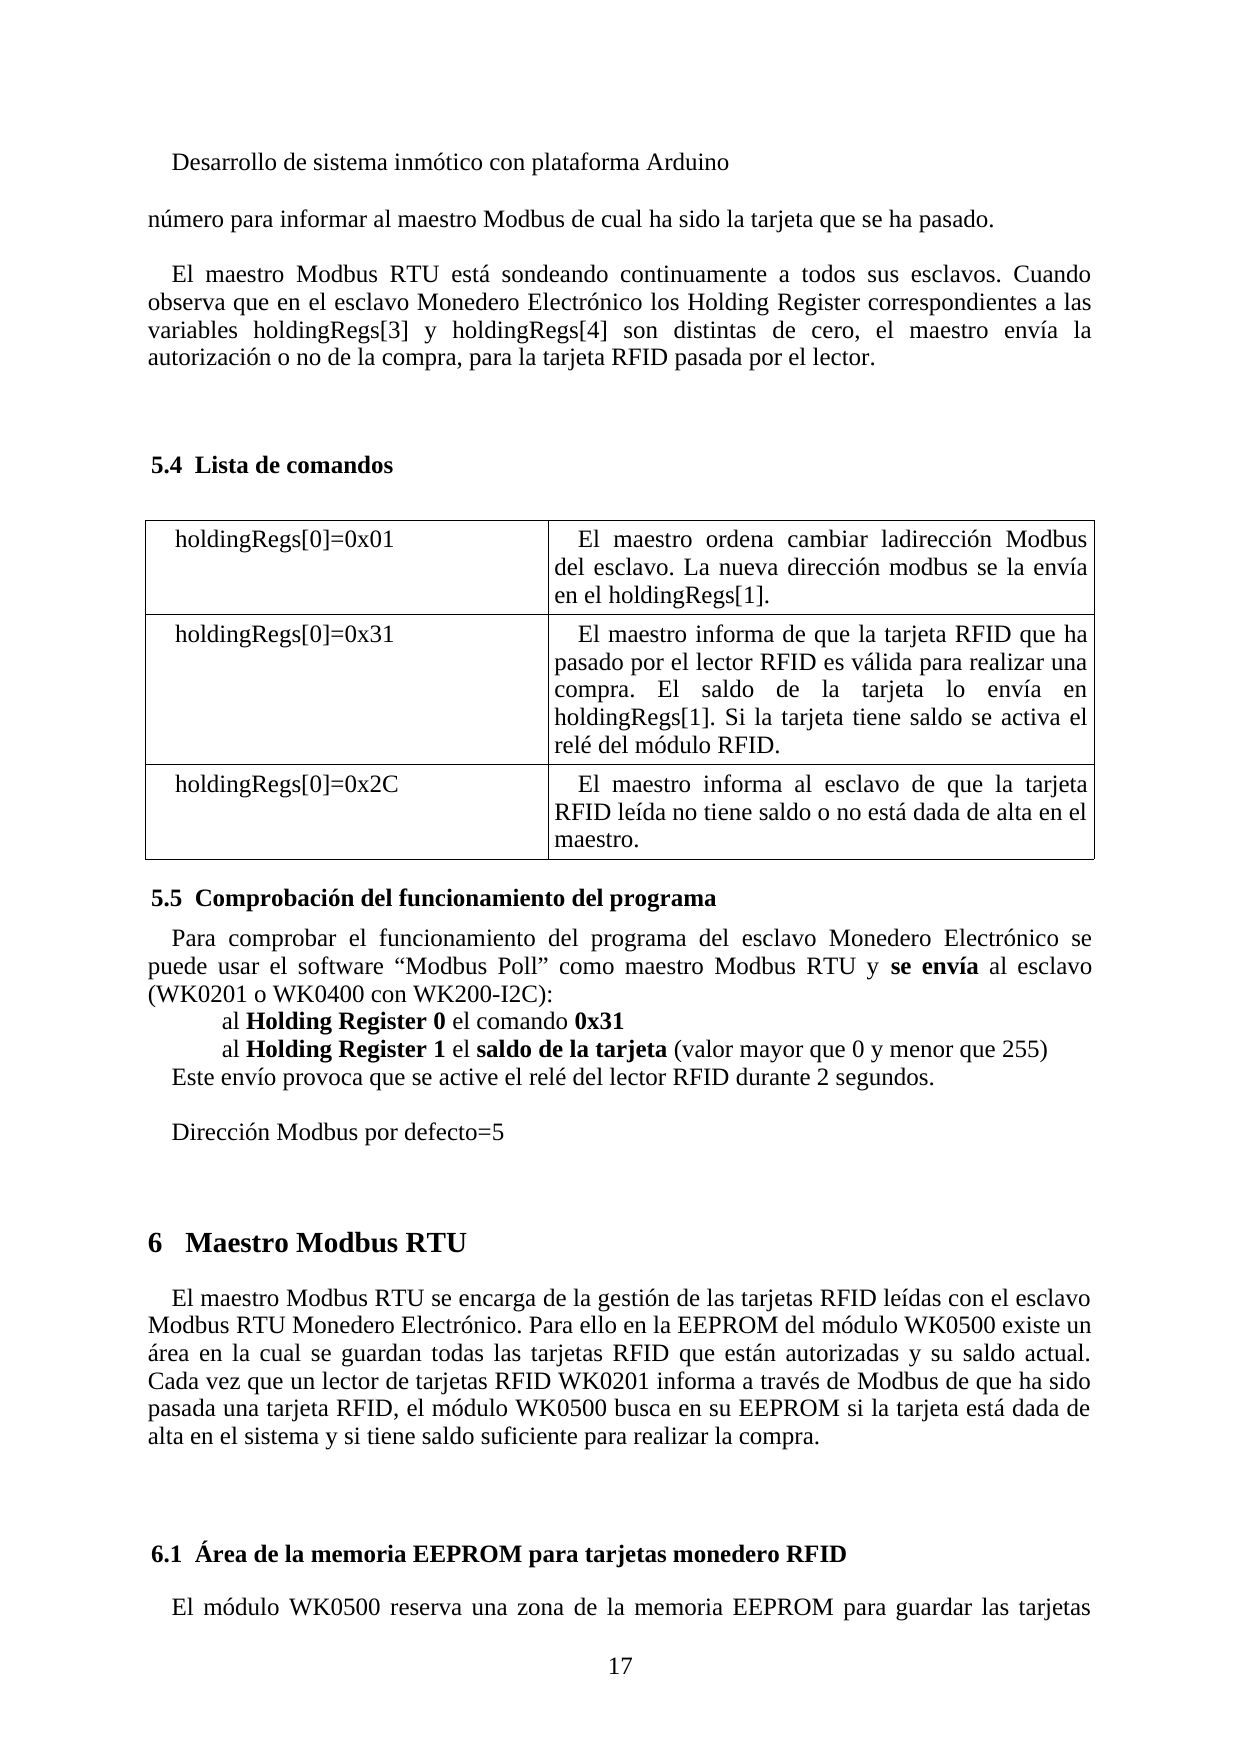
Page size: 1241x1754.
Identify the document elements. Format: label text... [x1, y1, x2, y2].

text El maestro Modbus RTU está sondeando continuamente a todos sus esclavos. Cuando observa que en el esclavo Monedero Electrónico los Holding Register correspondientes a las variables holdingRegs[3] y holdingRegs[4] son distintas de cero, el maestro envía la autorización o no de la compra, para la tarjeta RFID pasada por el lector. [148, 260, 1092, 371]
text al Holding Register 1 el saldo de la tarjeta (valor mayor que 0 y menor que 255) [148, 1035, 1092, 1063]
subtitle Área de la memoria EEPROM para tarjetas monedero RFID [151, 1540, 1092, 1568]
table_cell El maestro informa al esclavo de que la tarjeta RFID leída no tiene saldo o no está dada de alta en el maestro. [549, 765, 1094, 859]
text Para comprobar el funcionamiento del programa del esclavo Monedero Electrónico se puede usar el software “Modbus Poll” como maestro Modbus RTU y se envía al esclavo (WK0201 o WK0400 con WK200-I2C): [148, 924, 1092, 1007]
text al Holding Register 0 el comando 0x31 [148, 1007, 1092, 1035]
text Dirección Modbus por defecto=5 [148, 1118, 1092, 1146]
subtitle Lista de comandos [151, 452, 1092, 479]
table_header holdingRegs[0]=0x01 [146, 521, 548, 614]
table_header El maestro ordena cambiar ladirección Modbus del esclavo. La nueva dirección modbus se la envía en el holdingRegs[1]. [549, 521, 1094, 614]
text Este envío provoca que se active el relé del lector RFID durante 2 segundos. [148, 1063, 1092, 1091]
table_cell holdingRegs[0]=0x31 [146, 615, 548, 764]
subtitle Maestro Modbus RTU [148, 1226, 1092, 1259]
text El módulo WK0500 reserva una zona de la memoria EEPROM para guardar las tarjetas [148, 1593, 1092, 1621]
text El maestro Modbus RTU se encarga de la gestión de las tarjetas RFID leídas con el esclavo Modbus RTU Monedero Electrónico. Para ello en la EEPROM del módulo WK0500 existe un área en la cual se guardan todas las tarjetas RFID que están autorizadas y su saldo actual. Cada vez que un lector de tarjetas RFID WK0201 informa a través de Modbus de que ha sido pasada una tarjeta RFID, el módulo WK0500 busca en su EEPROM si la tarjeta está dada de alta en el sistema y si tiene saldo suficiente para realizar la compra. [148, 1284, 1092, 1450]
subtitle Comprobación del funcionamiento del programa [151, 884, 1092, 912]
table_cell El maestro informa de que la tarjeta RFID que ha pasado por el lector RFID es válida para realizar una compra. El saldo de la tarjeta lo envía en holdingRegs[1]. Si la tarjeta tiene saldo se activa el relé del módulo RFID. [549, 615, 1094, 764]
text número para informar al maestro Modbus de cual ha sido la tarjeta que se ha pasado. [148, 205, 1092, 233]
table_cell holdingRegs[0]=0x2C [146, 765, 548, 859]
